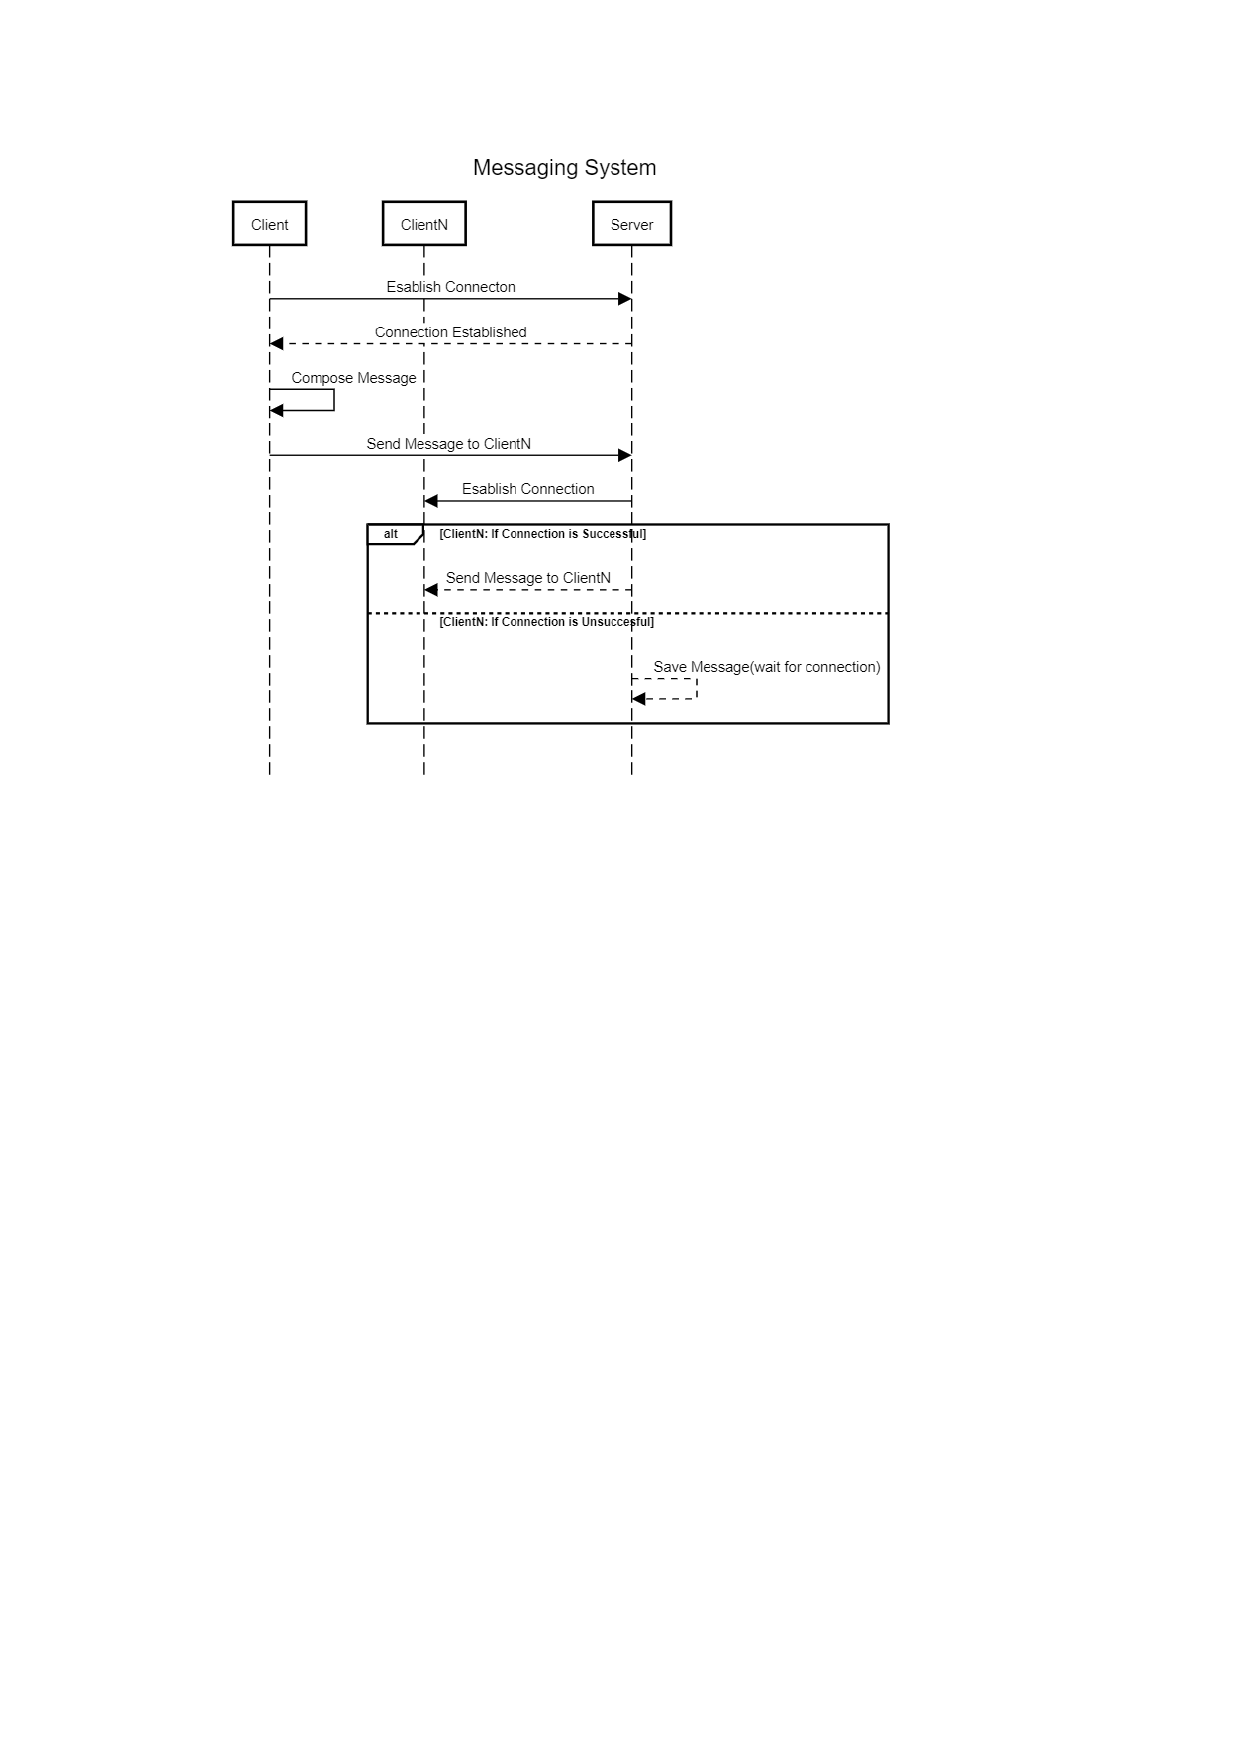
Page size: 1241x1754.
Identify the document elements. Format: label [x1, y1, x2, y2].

picture [225, 150, 903, 778]
